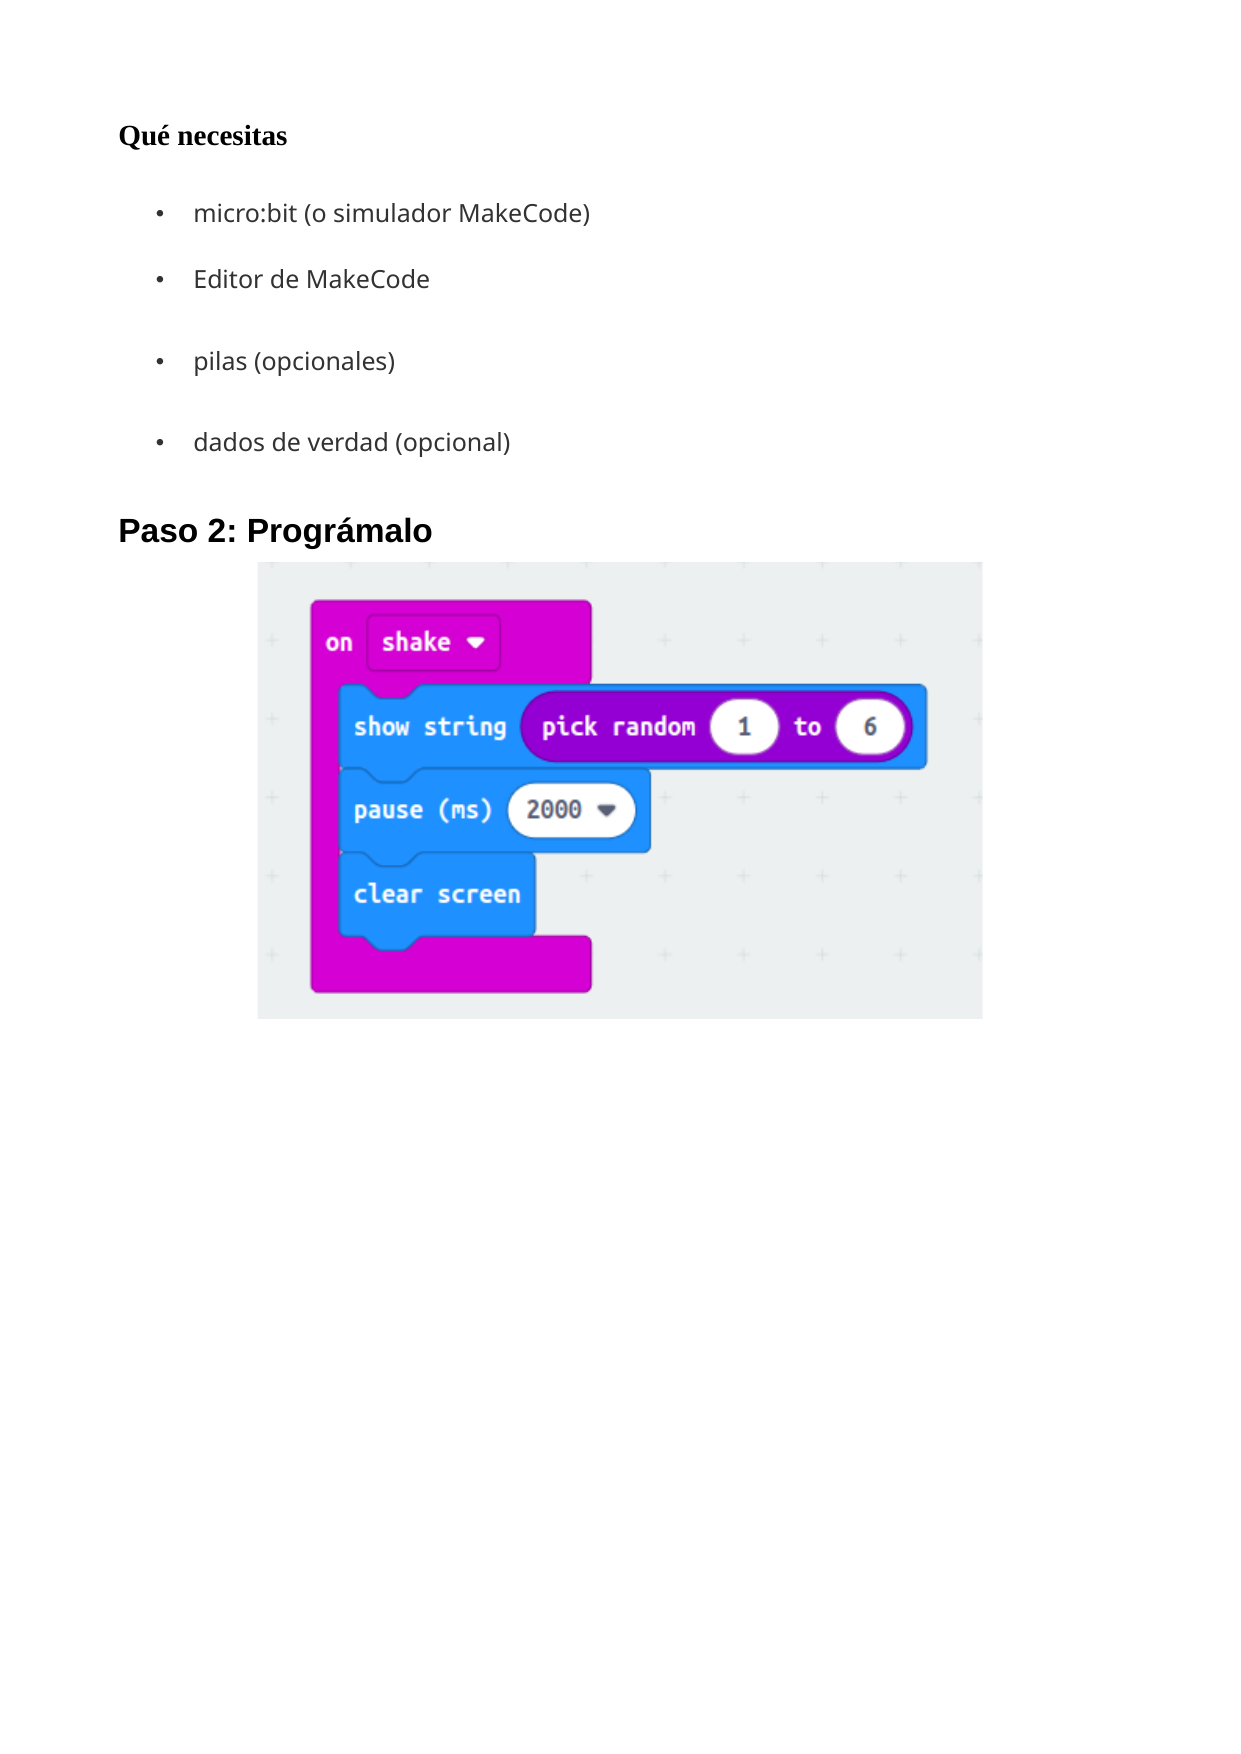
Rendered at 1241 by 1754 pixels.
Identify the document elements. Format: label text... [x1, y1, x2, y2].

subtitle Qué necesitas [118, 118, 1122, 152]
picture [257, 562, 983, 1019]
list pilas (opcionales) [156, 343, 1122, 377]
list Editor de MakeCode [156, 262, 1122, 296]
list micro:bit (o simulador MakeCode) [156, 195, 1122, 229]
list dados de verdad (opcional) [156, 424, 1122, 459]
subtitle Paso 2: Prográmalo [118, 511, 1122, 550]
